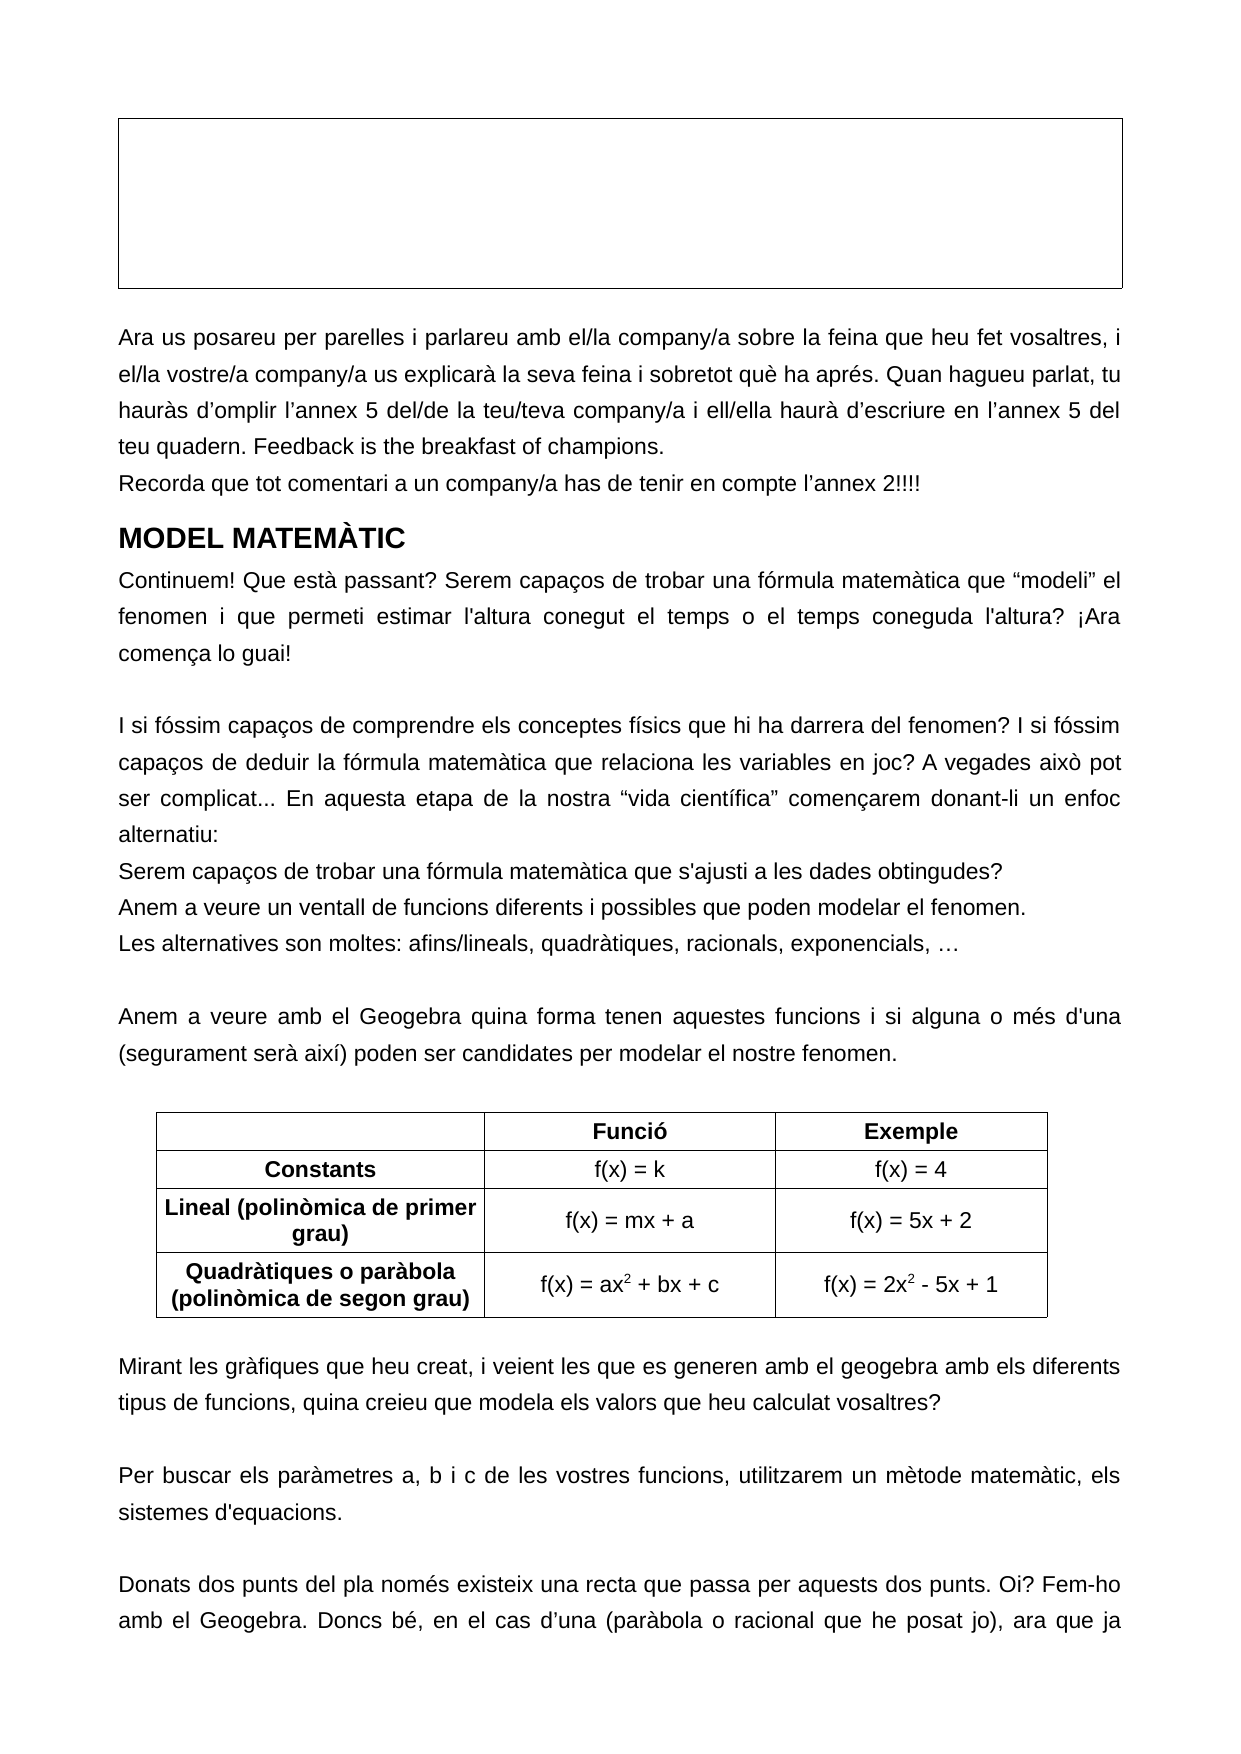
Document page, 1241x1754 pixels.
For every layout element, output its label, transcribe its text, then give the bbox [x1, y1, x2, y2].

text Recorda que tot comentari a un company/a has de tenir en compte l’annex 2!!!! [118, 470, 1122, 496]
text Les alternatives son moltes: afins/lineals, quadràtiques, racionals, exponencials, … [118, 930, 1122, 957]
text Serem capaços de trobar una fórmula matemàtica que s'ajusti a les dades obtingudes? [118, 858, 1122, 884]
text I si fóssim capaços de comprendre els conceptes físics que hi ha darrera del fenomen? I si fóssim capaços de deduir la fórmula matemàtica que relaciona les variables en joc? A vegades això pot ser complicat... En aquesta etapa de la nostra “vida científica” començarem donant-li un enfoc alternatiu: [118, 712, 1122, 848]
table_cell f(x) = mx + a [485, 1189, 775, 1252]
table_cell f(x) = k [485, 1151, 775, 1188]
table_header Exemple [776, 1113, 1047, 1150]
text Anem a veure un ventall de funcions diferents i possibles que poden modelar el fenomen. [118, 894, 1122, 920]
table_header [157, 1113, 484, 1150]
table_cell Lineal (polinòmica de primer grau) [157, 1189, 484, 1252]
text Mirant les gràfiques que heu creat, i veient les que es generen amb el geogebra amb els diferents tipus de funcions, quina creieu que modela els valors que heu calculat vosaltres? [118, 1353, 1122, 1416]
table_cell Constants [157, 1151, 484, 1188]
text Continuem! Que està passant? Serem capaços de trobar una fórmula matemàtica que “modeli” el fenomen i que permeti estimar l'altura conegut el temps o el temps coneguda l'altura? ¡Ara comença lo guai! [118, 567, 1122, 666]
table_cell [119, 119, 1122, 288]
table_header Funció [485, 1113, 775, 1150]
table_cell f(x) = 2x2 - 5x + 1 [776, 1253, 1047, 1317]
text Ara us posareu per parelles i parlareu amb el/la company/a sobre la feina que heu fet vosaltres, i el/la vostre/a company/a us explicarà la seva feina i sobretot què ha aprés. Quan hagueu parlat, tu hauràs d’omplir l’annex 5 del/de la teu/teva company/a i ell/ella haurà d’escriure en l’annex 5 del teu quadern. Feedback is the breakfast of champions. [118, 324, 1122, 460]
table_cell f(x) = ax2 + bx + c [485, 1253, 775, 1317]
table_cell f(x) = 4 [776, 1151, 1047, 1188]
table_cell f(x) = 5x + 2 [776, 1189, 1047, 1252]
text Per buscar els paràmetres a, b i c de les vostres funcions, utilitzarem un mètode matemàtic, els sistemes d'equacions. [118, 1462, 1122, 1525]
text Donats dos punts del pla només existeix una recta que passa per aquests dos punts. Oi? Fem-ho amb el Geogebra. Doncs bé, en el cas d’una (paràbola o racional que he posat jo), ara que ja [118, 1571, 1122, 1634]
table_cell Quadràtiques o paràbola (polinòmica de segon grau) [157, 1253, 484, 1317]
subtitle MODEL MATEMÀTIC [118, 521, 1122, 554]
text Anem a veure amb el Geogebra quina forma tenen aquestes funcions i si alguna o més d'una (segurament serà així) poden ser candidates per modelar el nostre fenomen. [118, 1003, 1122, 1066]
